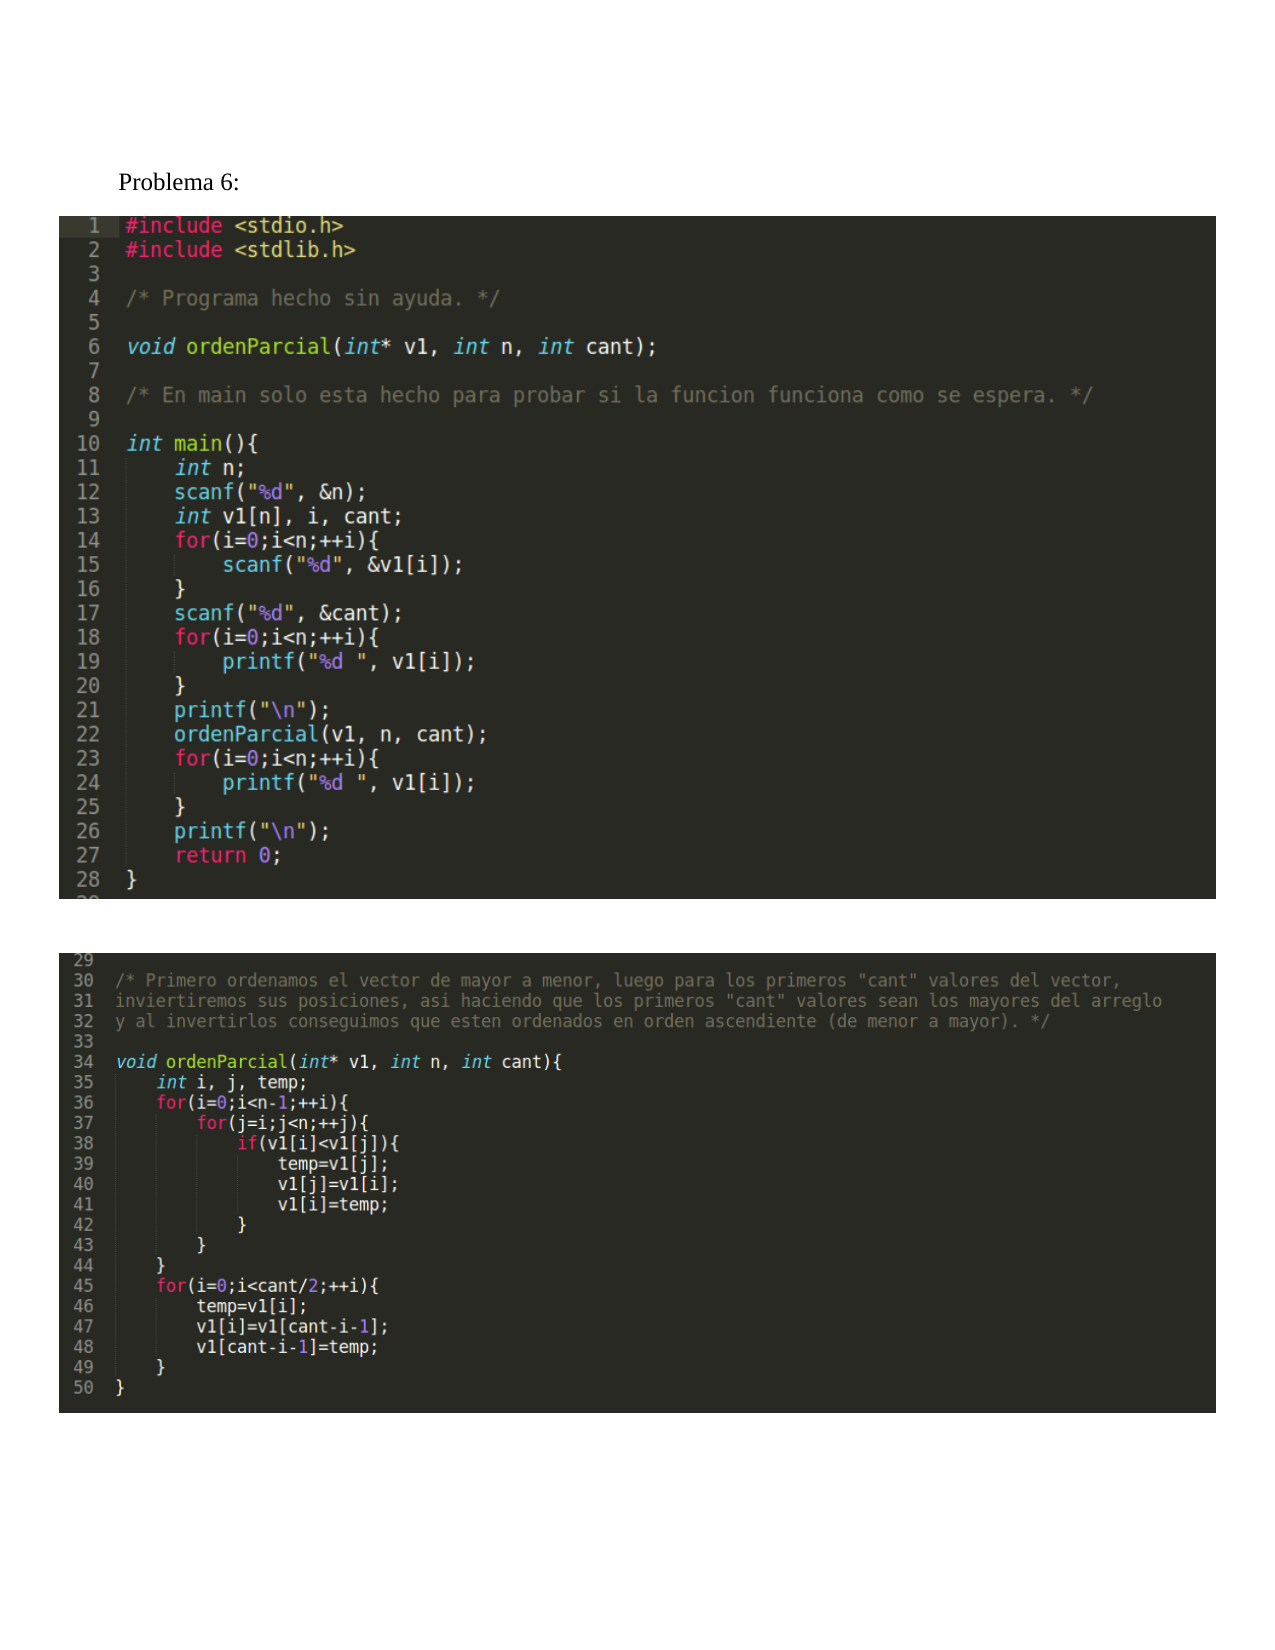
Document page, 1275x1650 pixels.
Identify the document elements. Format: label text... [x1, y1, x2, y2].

text Problema 6: [118, 167, 1157, 196]
picture [59, 216, 1216, 899]
picture [59, 953, 1216, 1413]
